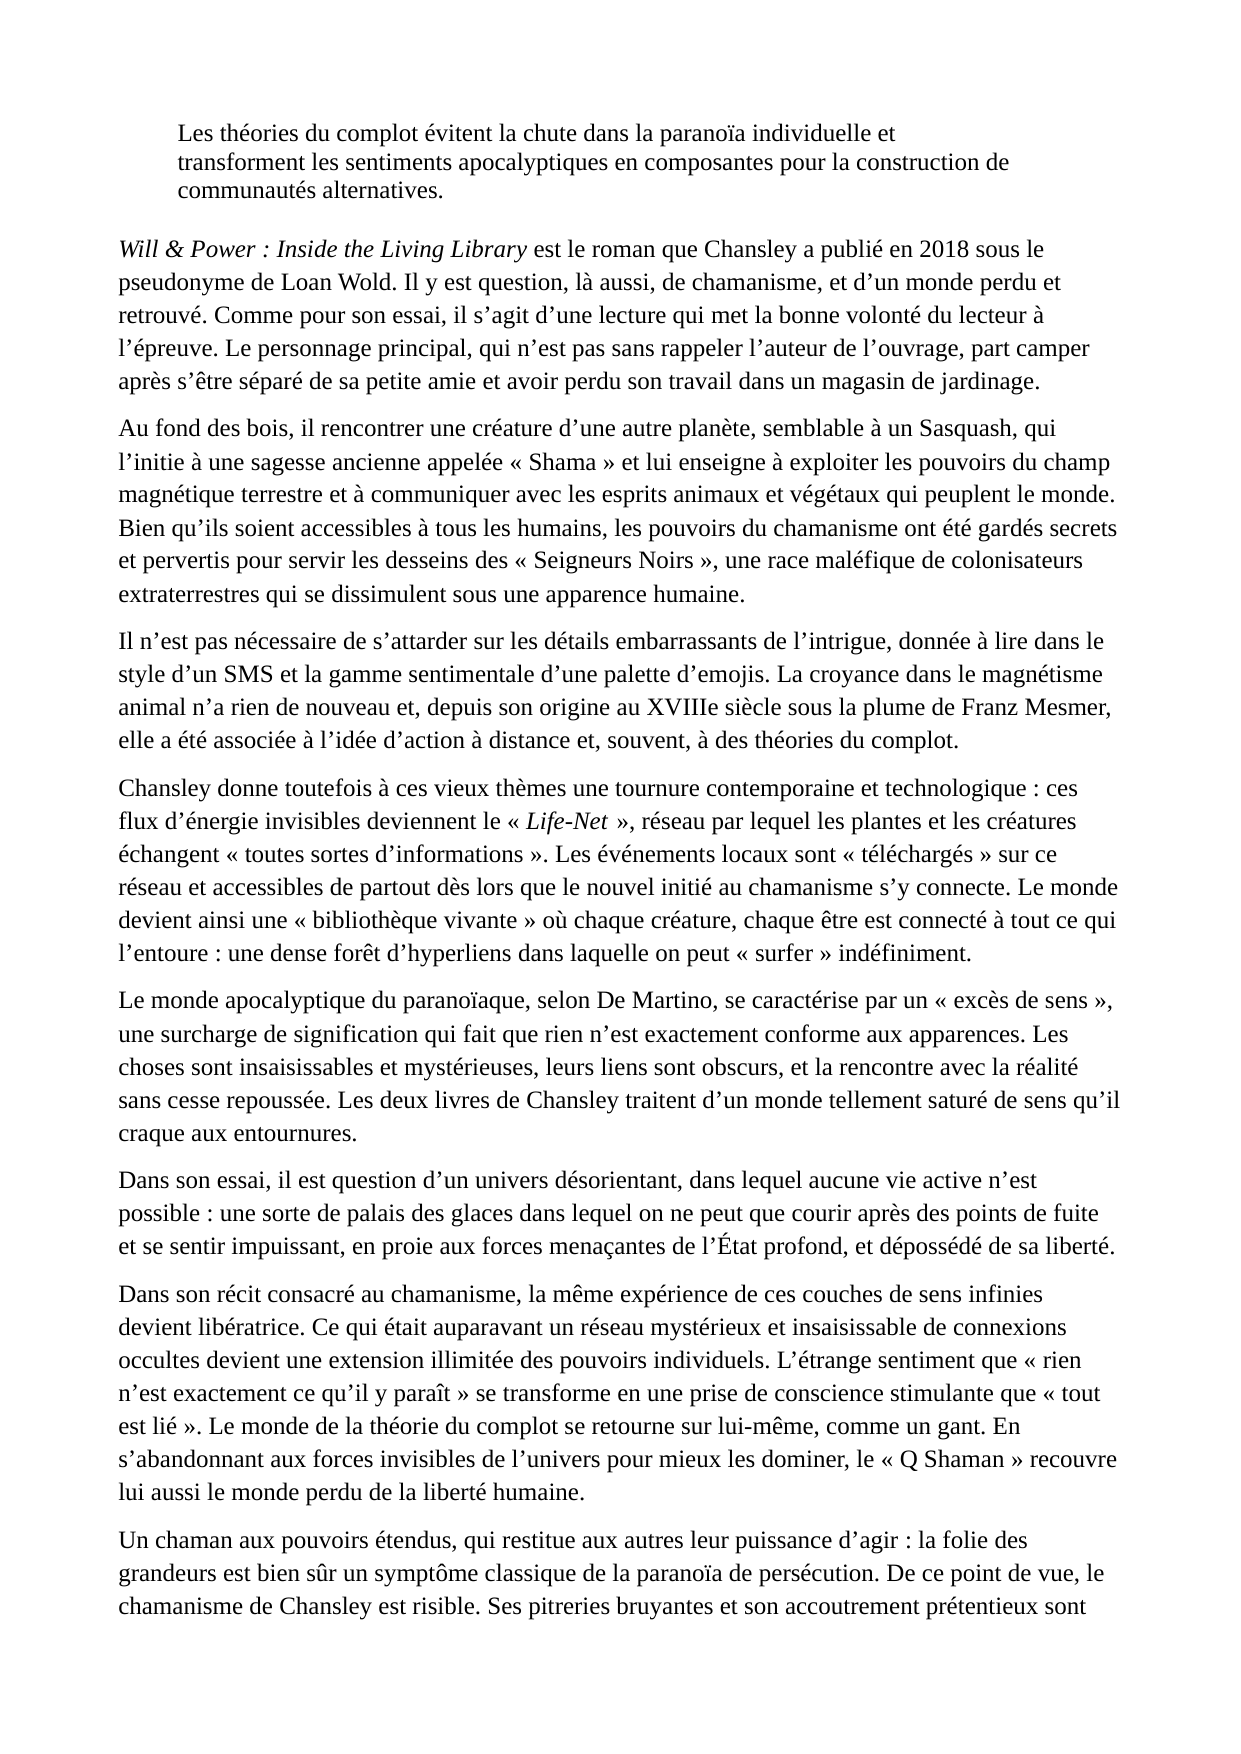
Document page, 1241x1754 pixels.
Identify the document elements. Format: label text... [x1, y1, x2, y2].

text Chansley donne toutefois à ces vieux thèmes une tournure contemporaine et technologique : ces flux d’énergie invisibles deviennent le « Life-Net », réseau par lequel les plantes et les créatures échangent « toutes sortes d’informations ». Les événements locaux sont « téléchargés » sur ce réseau et accessibles de partout dès lors que le nouvel initié au chamanisme s’y connecte. Le monde devient ainsi une « bibliothèque vivante » où chaque créature, chaque être est connecté à tout ce qui l’entoure : une dense forêt d’hyperliens dans laquelle on peut « surfer » indéfiniment. [118, 773, 1122, 967]
text Will & Power : Inside the Living Library est le roman que Chansley a publié en 2018 sous le pseudonyme de Loan Wold. Il y est question, là aussi, de chamanisme, et d’un monde perdu et retrouvé. Comme pour son essai, il s’agit d’une lecture qui met la bonne volonté du lecteur à l’épreuve. Le personnage principal, qui n’est pas sans rappeler l’auteur de l’ouvrage, part camper après s’être séparé de sa petite amie et avoir perdu son travail dans un magasin de jardinage. [118, 234, 1122, 395]
text Au fond des bois, il rencontrer une créature d’une autre planète, semblable à un Sasquash, qui l’initie à une sagesse ancienne appelée « Shama » et lui enseigne à exploiter les pouvoirs du champ magnétique terrestre et à communiquer avec les esprits animaux et végétaux qui peuplent le monde. Bien qu’ils soient accessibles à tous les humains, les pouvoirs du chamanisme ont été gardés secrets et pervertis pour servir les desseins des « Seigneurs Noirs », une race maléfique de colonisateurs extraterrestres qui se dissimulent sous une apparence humaine. [118, 413, 1122, 607]
text Un chaman aux pouvoirs étendus, qui restitue aux autres leur puissance d’agir : la folie des grandeurs est bien sûr un symptôme classique de la paranoïa de persécution. De ce point de vue, le chamanisme de Chansley est risible. Ses pitreries bruyantes et son accoutrement prétentieux sont [118, 1525, 1122, 1619]
text Le monde apocalyptique du paranoïaque, selon De Martino, se caractérise par un « excès de sens », une surcharge de signification qui fait que rien n’est exactement conforme aux apparences. Les choses sont insaisissables et mystérieuses, leurs liens sont obscurs, et la rencontre avec la réalité sans cesse repoussée. Les deux livres de Chansley traitent d’un monde tellement saturé de sens qu’il craque aux entournures. [118, 986, 1122, 1146]
text Dans son essai, il est question d’un univers désorientant, dans lequel aucune vie active n’est possible : une sorte de palais des glaces dans lequel on ne peut que courir après des points de fuite et se sentir impuissant, en proie aux forces menaçantes de l’État profond, et dépossédé de sa liberté. [118, 1165, 1122, 1260]
text Dans son récit consacré au chamanisme, la même expérience de ces couches de sens infinies devient libératrice. Ce qui était auparavant un réseau mystérieux et insaisissable de connexions occultes devient une extension illimitée des pouvoirs individuels. L’étrange sentiment que « rien n’est exactement ce qu’il y paraît » se transforme en une prise de conscience stimulante que « tout est lié ». Le monde de la théorie du complot se retourne sur lui-même, comme un gant. En s’abandonnant aux forces invisibles de l’univers pour mieux les dominer, le « Q Shaman » recouvre lui aussi le monde perdu de la liberté humaine. [118, 1279, 1122, 1506]
text Il n’est pas nécessaire de s’attarder sur les détails embarrassants de l’intrigue, donnée à lire dans le style d’un SMS et la gamme sentimentale d’une palette d’emojis. La croyance dans le magnétisme animal n’a rien de nouveau et, depuis son origine au XVIIIe siècle sous la plume de Franz Mesmer, elle a été associée à l’idée d’action à distance et, souvent, à des théories du complot. [118, 626, 1122, 754]
text Les théories du complot évitent la chute dans la paranoïa individuelle et transforment les sentiments apocalyptiques en composantes pour la construction de communautés alternatives. [177, 118, 1063, 204]
